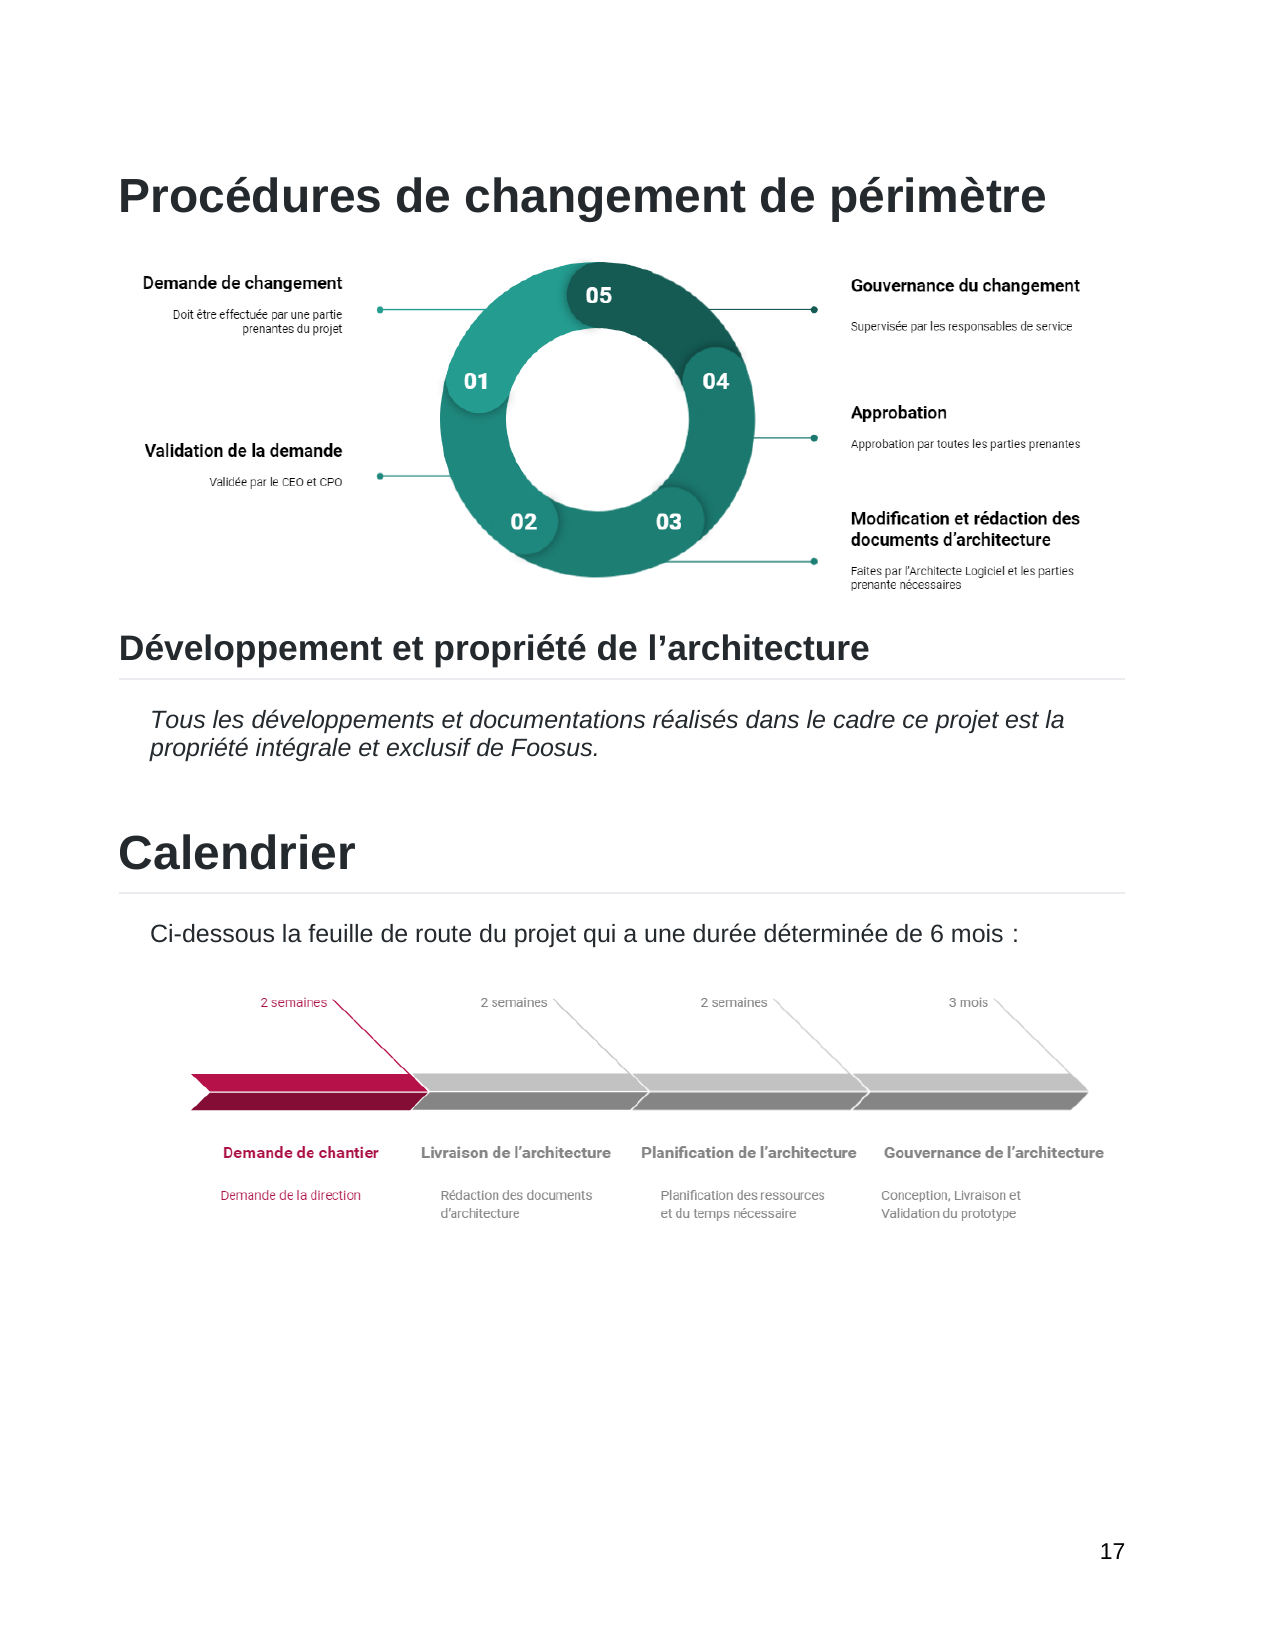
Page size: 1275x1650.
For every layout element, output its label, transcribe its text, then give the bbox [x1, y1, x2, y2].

text Ci-dessous la feuille de route du projet qui a une durée déterminée de 6 mois : [150, 919, 1125, 947]
subtitle Calendrier [119, 824, 1125, 892]
text Tous les développements et documentations réalisés dans le cadre ce projet est la propriété intégrale et exclusif de Foosus. [150, 704, 1125, 762]
subtitle Procédures de changement de périmètre [119, 168, 1125, 223]
subtitle Développement et propriété de l’architecture [119, 627, 1125, 678]
